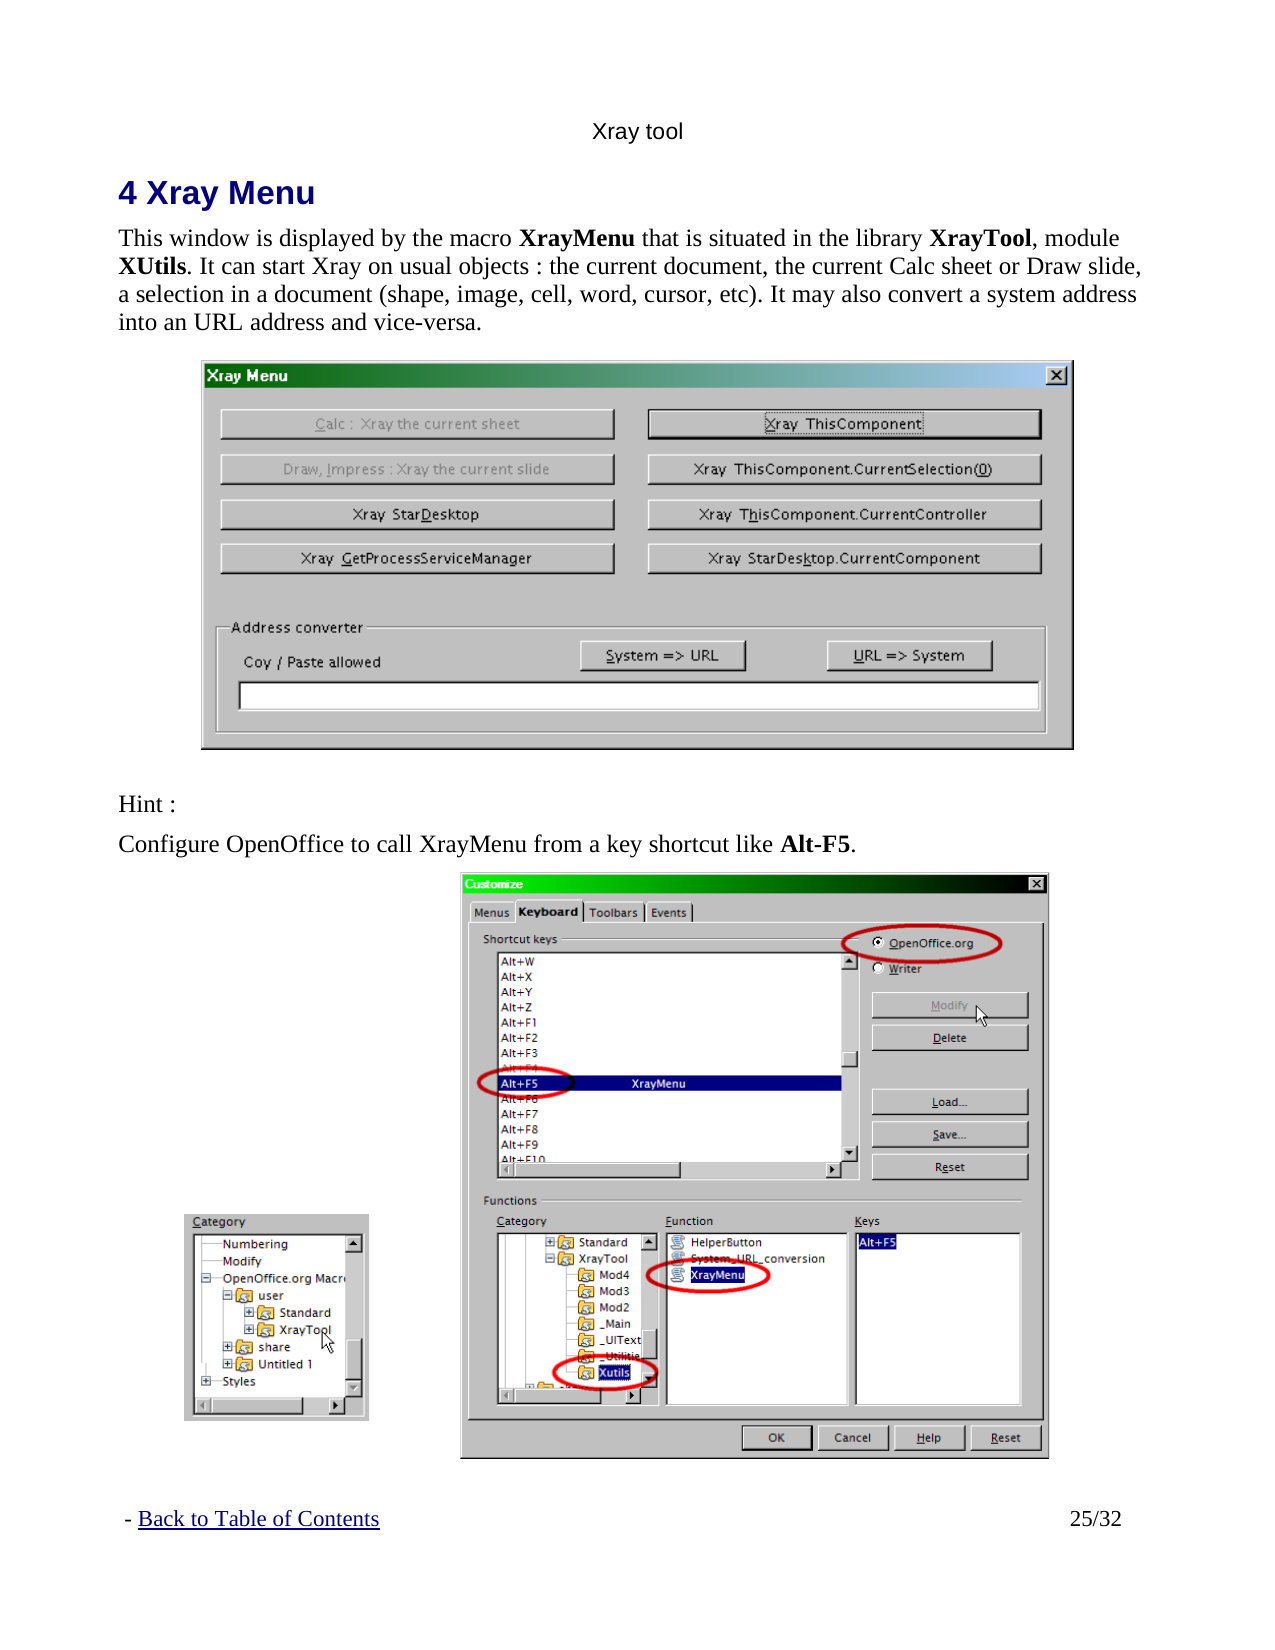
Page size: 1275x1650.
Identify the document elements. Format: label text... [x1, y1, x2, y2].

text Configure OpenOffice to call XrayMenu from a key shortcut like Alt-F5. [118, 830, 1157, 858]
picture [201, 360, 1074, 750]
subtitle Xray Menu [118, 174, 1157, 211]
text This window is displayed by the macro XrayMenu that is situated in the library XrayTool, module XUtils. It can start Xray on usual objects : the current document, the current Calc sheet or Draw slide, a selection in a document (shape, image, cell, word, cursor, etc). It may also convert a system address into an URL address and vice-versa. [118, 224, 1157, 336]
text Hint : [118, 790, 1157, 818]
picture [184, 1214, 370, 1421]
picture [460, 872, 1050, 1459]
